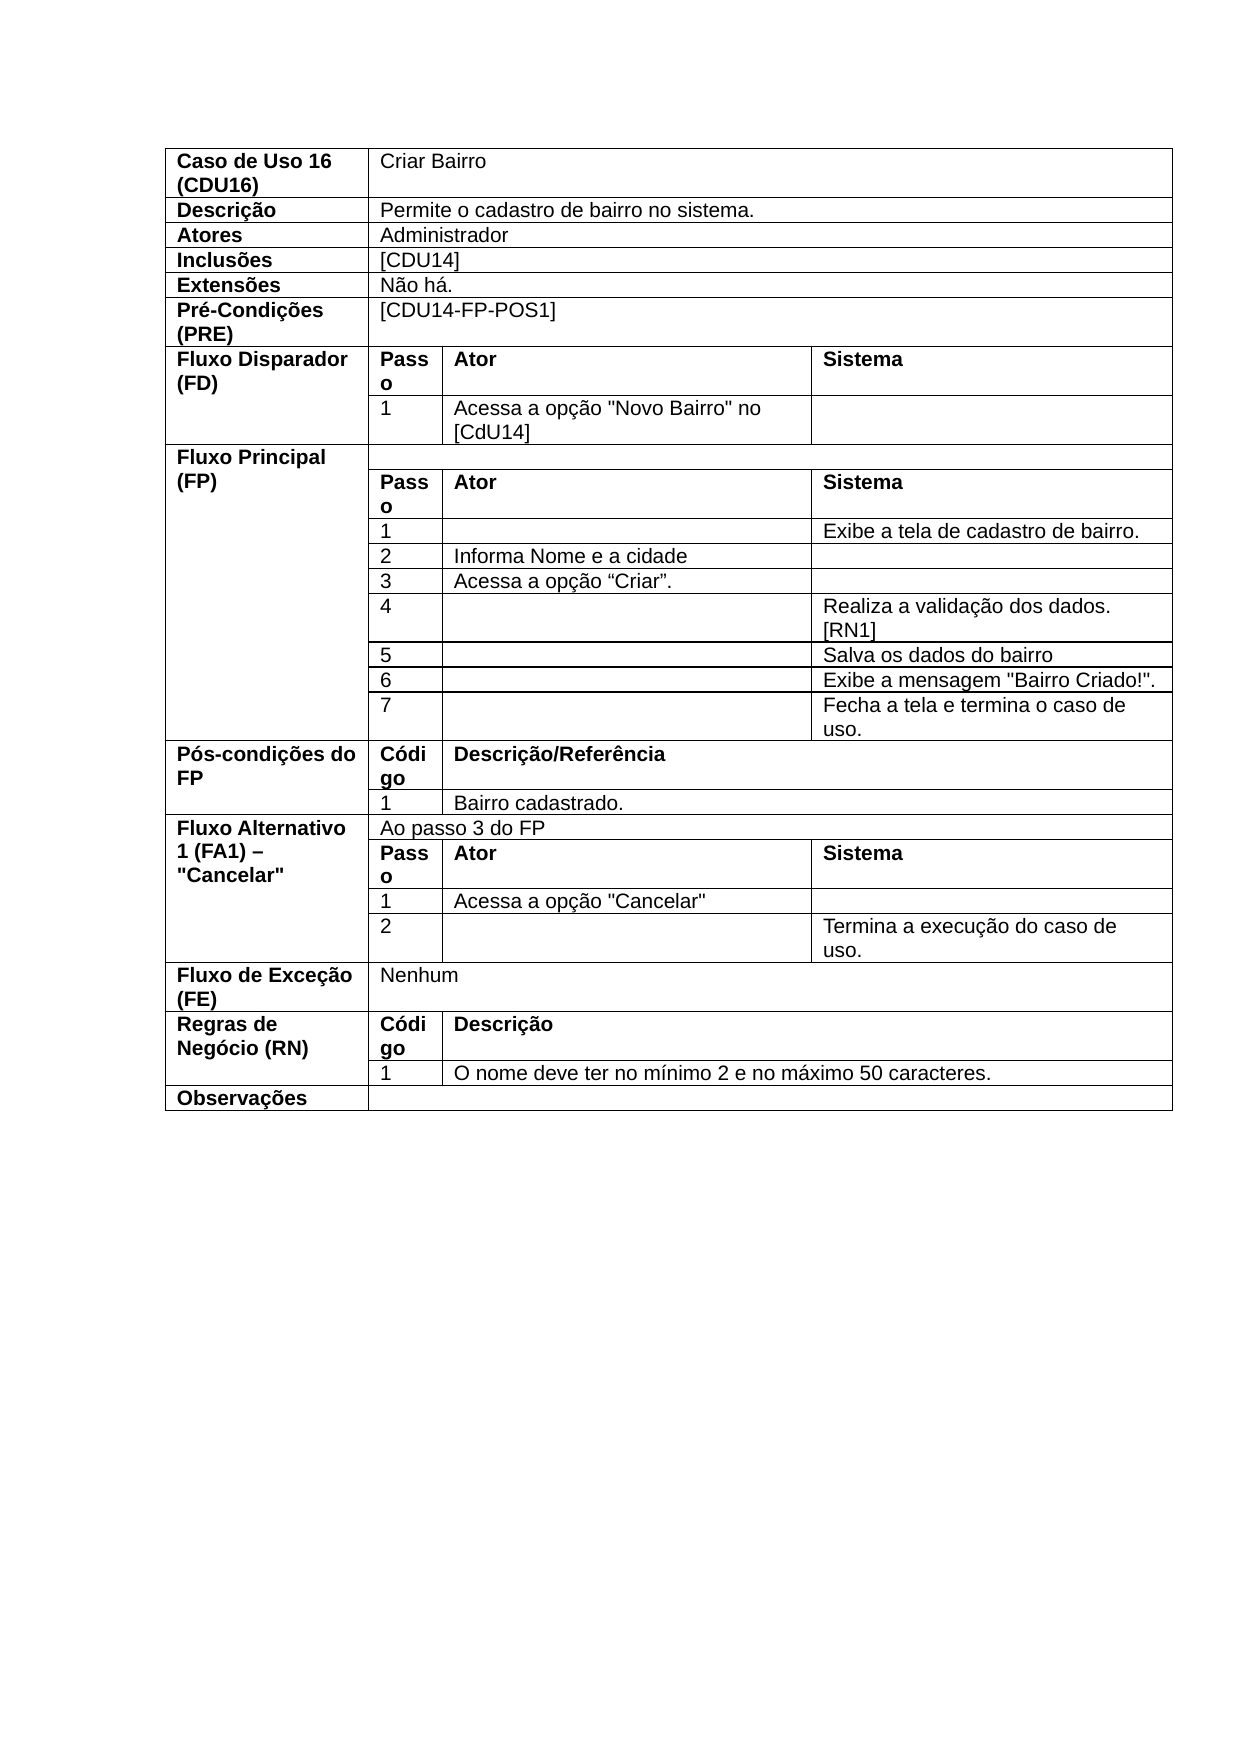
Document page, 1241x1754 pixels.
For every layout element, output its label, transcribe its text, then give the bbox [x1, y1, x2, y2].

table_cell Acessa a opção "Novo Bairro" no [CdU14] [443, 396, 811, 443]
table_cell Ator [443, 470, 811, 517]
table_cell Realiza a validação dos dados. [RN1] [812, 594, 1172, 641]
table_cell Pós-condições do FP [166, 741, 368, 814]
table_cell 4 [369, 594, 442, 641]
table_cell [443, 643, 811, 666]
table_cell Pré-Condições (PRE) [166, 298, 368, 346]
table_cell Sistema [812, 840, 1172, 888]
table_header Caso de Uso 16 (CDU16) [166, 149, 368, 197]
table_cell Fluxo Principal (FP) [166, 445, 368, 740]
table_cell Atores [166, 223, 368, 247]
table_cell 2 [369, 914, 442, 962]
table_cell [CDU14-FP-POS1] [369, 298, 1172, 346]
table_cell Exibe a tela de cadastro de bairro. [812, 519, 1172, 542]
table_cell [369, 445, 1172, 468]
table_cell Administrador [369, 223, 1172, 247]
table_cell [443, 594, 811, 641]
table_cell [443, 519, 811, 542]
table_cell [443, 914, 811, 962]
table_cell Nenhum [369, 963, 1172, 1011]
table_cell [443, 668, 811, 691]
table_cell Passo [369, 470, 442, 517]
table_cell 2 [369, 544, 442, 567]
table_cell Fluxo Alternativo 1 (FA1) – "Cancelar" [166, 815, 368, 962]
table_cell [812, 889, 1172, 913]
table_cell Extensões [166, 273, 368, 297]
table_cell [369, 1086, 1172, 1110]
table_cell [812, 544, 1172, 567]
table_cell 1 [369, 396, 442, 443]
table_cell Descrição/Referência [443, 741, 1172, 789]
table_cell Inclusões [166, 248, 368, 272]
table_cell Termina a execução do caso de uso. [812, 914, 1172, 962]
table_cell Sistema [812, 347, 1172, 394]
table_cell Fecha a tela e termina o caso de uso. [812, 693, 1172, 740]
table_cell Fluxo de Exceção (FE) [166, 963, 368, 1011]
table_cell Ator [443, 347, 811, 394]
table_cell Bairro cadastrado. [443, 790, 1172, 814]
table_header Criar Bairro [369, 149, 1172, 197]
table_cell Passo [369, 840, 442, 888]
table_cell [812, 569, 1172, 592]
table_cell 5 [369, 643, 442, 666]
table_cell 3 [369, 569, 442, 592]
table_cell 7 [369, 693, 442, 740]
table_cell Sistema [812, 470, 1172, 517]
table_cell Descrição [443, 1012, 1172, 1060]
table_cell Informa Nome e a cidade [443, 544, 811, 567]
table_cell [CDU14] [369, 248, 1172, 272]
table_cell Código [369, 741, 442, 789]
table_cell 1 [369, 1061, 442, 1085]
table_cell Código [369, 1012, 442, 1060]
table_cell Descrição [166, 198, 368, 222]
table_cell Fluxo Disparador (FD) [166, 347, 368, 443]
table_cell [443, 693, 811, 740]
table_cell [812, 396, 1172, 443]
table_cell Acessa a opção "Cancelar" [443, 889, 811, 913]
table_cell Permite o cadastro de bairro no sistema. [369, 198, 1172, 222]
table_cell Exibe a mensagem "Bairro Criado!". [812, 668, 1172, 691]
table_cell Passo [369, 347, 442, 394]
table_cell 1 [369, 790, 442, 814]
table_cell Ator [443, 840, 811, 888]
table_cell 1 [369, 519, 442, 542]
table_cell Ao passo 3 do FP [369, 815, 1172, 839]
table_cell Acessa a opção “Criar”. [443, 569, 811, 592]
table_cell 6 [369, 668, 442, 691]
table_cell Salva os dados do bairro [812, 643, 1172, 666]
table_cell Regras de Negócio (RN) [166, 1012, 368, 1085]
table_cell 1 [369, 889, 442, 913]
table_cell Observações [166, 1086, 368, 1110]
table_cell O nome deve ter no mínimo 2 e no máximo 50 caracteres. [443, 1061, 1172, 1085]
table_cell Não há. [369, 273, 1172, 297]
